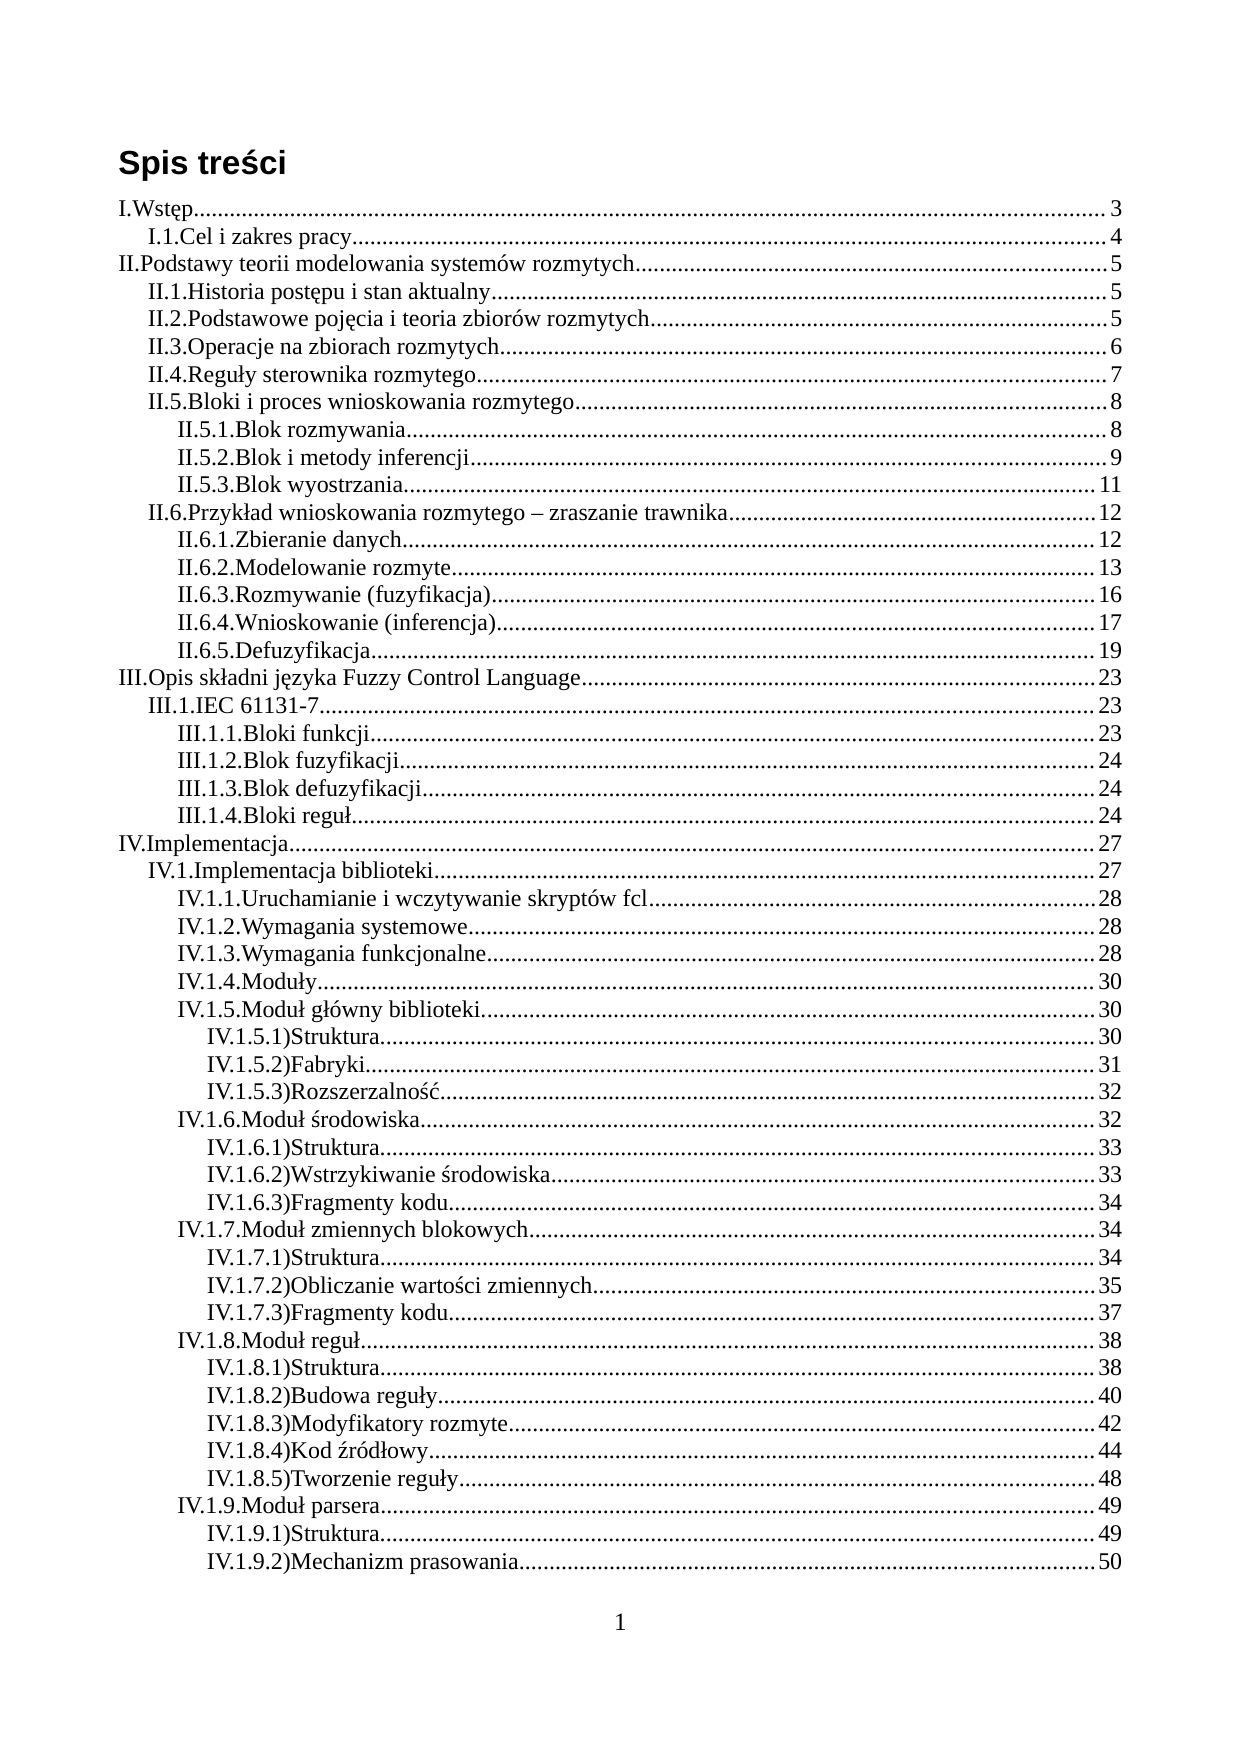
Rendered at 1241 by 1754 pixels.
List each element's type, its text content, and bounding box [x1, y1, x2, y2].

text II.5.Bloki i proces wnioskowania rozmytego 8 [148, 387, 1122, 415]
text IV.1.6.2)Wstrzykiwanie środowiska 33 [207, 1160, 1122, 1188]
text II.1.Historia postępu i stan aktualny 5 [148, 277, 1122, 304]
text III.Opis składni języka Fuzzy Control Language 23 [118, 663, 1122, 691]
text IV.1.7.2)Obliczanie wartości zmiennych 35 [207, 1271, 1122, 1298]
text IV.1.5.Moduł główny biblioteki. 30 [177, 994, 1122, 1022]
text IV.1.8.Moduł reguł 38 [177, 1326, 1122, 1353]
text IV.1.9.1)Struktura. 49 [207, 1519, 1122, 1547]
text IV.1.Implementacja biblioteki 27 [148, 857, 1122, 884]
text IV.1.8.1)Struktura 38 [207, 1353, 1122, 1381]
text IV.1.7.1)Struktura 34 [207, 1243, 1122, 1271]
text IV.1.5.2)Fabryki 31 [207, 1050, 1122, 1077]
text II.5.1.Blok rozmywania 8 [177, 415, 1122, 442]
text IV.1.3.Wymagania funkcjonalne 28 [177, 939, 1122, 967]
text IV.1.6.3)Fragmenty kodu 34 [207, 1188, 1122, 1215]
text IV.1.7.3)Fragmenty kodu 37 [207, 1298, 1122, 1326]
text II.4.Reguły sterownika rozmytego 7 [148, 360, 1122, 387]
text I.1.Cel i zakres pracy 4 [148, 222, 1122, 249]
text IV.1.9.2)Mechanizm prasowania 50 [207, 1547, 1122, 1574]
text IV.1.5.3)Rozszerzalność 32 [207, 1077, 1122, 1105]
text III.1.1.Bloki funkcji 23 [177, 718, 1122, 746]
text II.2.Podstawowe pojęcia i teoria zbiorów rozmytych 5 [148, 304, 1122, 332]
text II.6.4.Wnioskowanie (inferencja) 17 [177, 608, 1122, 636]
text IV.1.8.2)Budowa reguły 40 [207, 1381, 1122, 1409]
text IV.1.8.4)Kod źródłowy 44 [207, 1436, 1122, 1464]
text III.1.IEC 61131-7 23 [148, 691, 1122, 718]
text III.1.3.Blok defuzyfikacji 24 [177, 774, 1122, 801]
text IV.1.2.Wymagania systemowe 28 [177, 912, 1122, 939]
text IV.1.6.1)Struktura. 33 [207, 1133, 1122, 1160]
text II.5.2.Blok i metody inferencji 9 [177, 442, 1122, 470]
text II.6.Przykład wnioskowania rozmytego – zraszanie trawnika 12 [148, 498, 1122, 525]
text IV.1.8.3)Modyfikatory rozmyte 42 [207, 1409, 1122, 1436]
text IV.1.5.1)Struktura. 30 [207, 1022, 1122, 1050]
text II.6.3.Rozmywanie (fuzyfikacja) 16 [177, 581, 1122, 608]
text III.1.2.Blok fuzyfikacji 24 [177, 746, 1122, 774]
text II.6.5.Defuzyfikacja 19 [177, 636, 1122, 663]
text II.3.Operacje na zbiorach rozmytych 6 [148, 332, 1122, 360]
subtitle Spis treści [118, 143, 1122, 182]
text IV.1.6.Moduł środowiska 32 [177, 1105, 1122, 1133]
text IV.Implementacja 27 [118, 829, 1122, 857]
text IV.1.7.Moduł zmiennych blokowych 34 [177, 1215, 1122, 1243]
text II.6.2.Modelowanie rozmyte 13 [177, 553, 1122, 581]
text IV.1.4.Moduły 30 [177, 967, 1122, 994]
text IV.1.9.Moduł parsera 49 [177, 1491, 1122, 1519]
text II.Podstawy teorii modelowania systemów rozmytych 5 [118, 249, 1122, 277]
text III.1.4.Bloki reguł 24 [177, 801, 1122, 829]
text I.Wstęp 3 [118, 194, 1122, 222]
text IV.1.1.Uruchamianie i wczytywanie skryptów fcl 28 [177, 884, 1122, 912]
text IV.1.8.5)Tworzenie reguły 48 [207, 1464, 1122, 1491]
text II.5.3.Blok wyostrzania. 11 [177, 470, 1122, 498]
text II.6.1.Zbieranie danych 12 [177, 525, 1122, 553]
